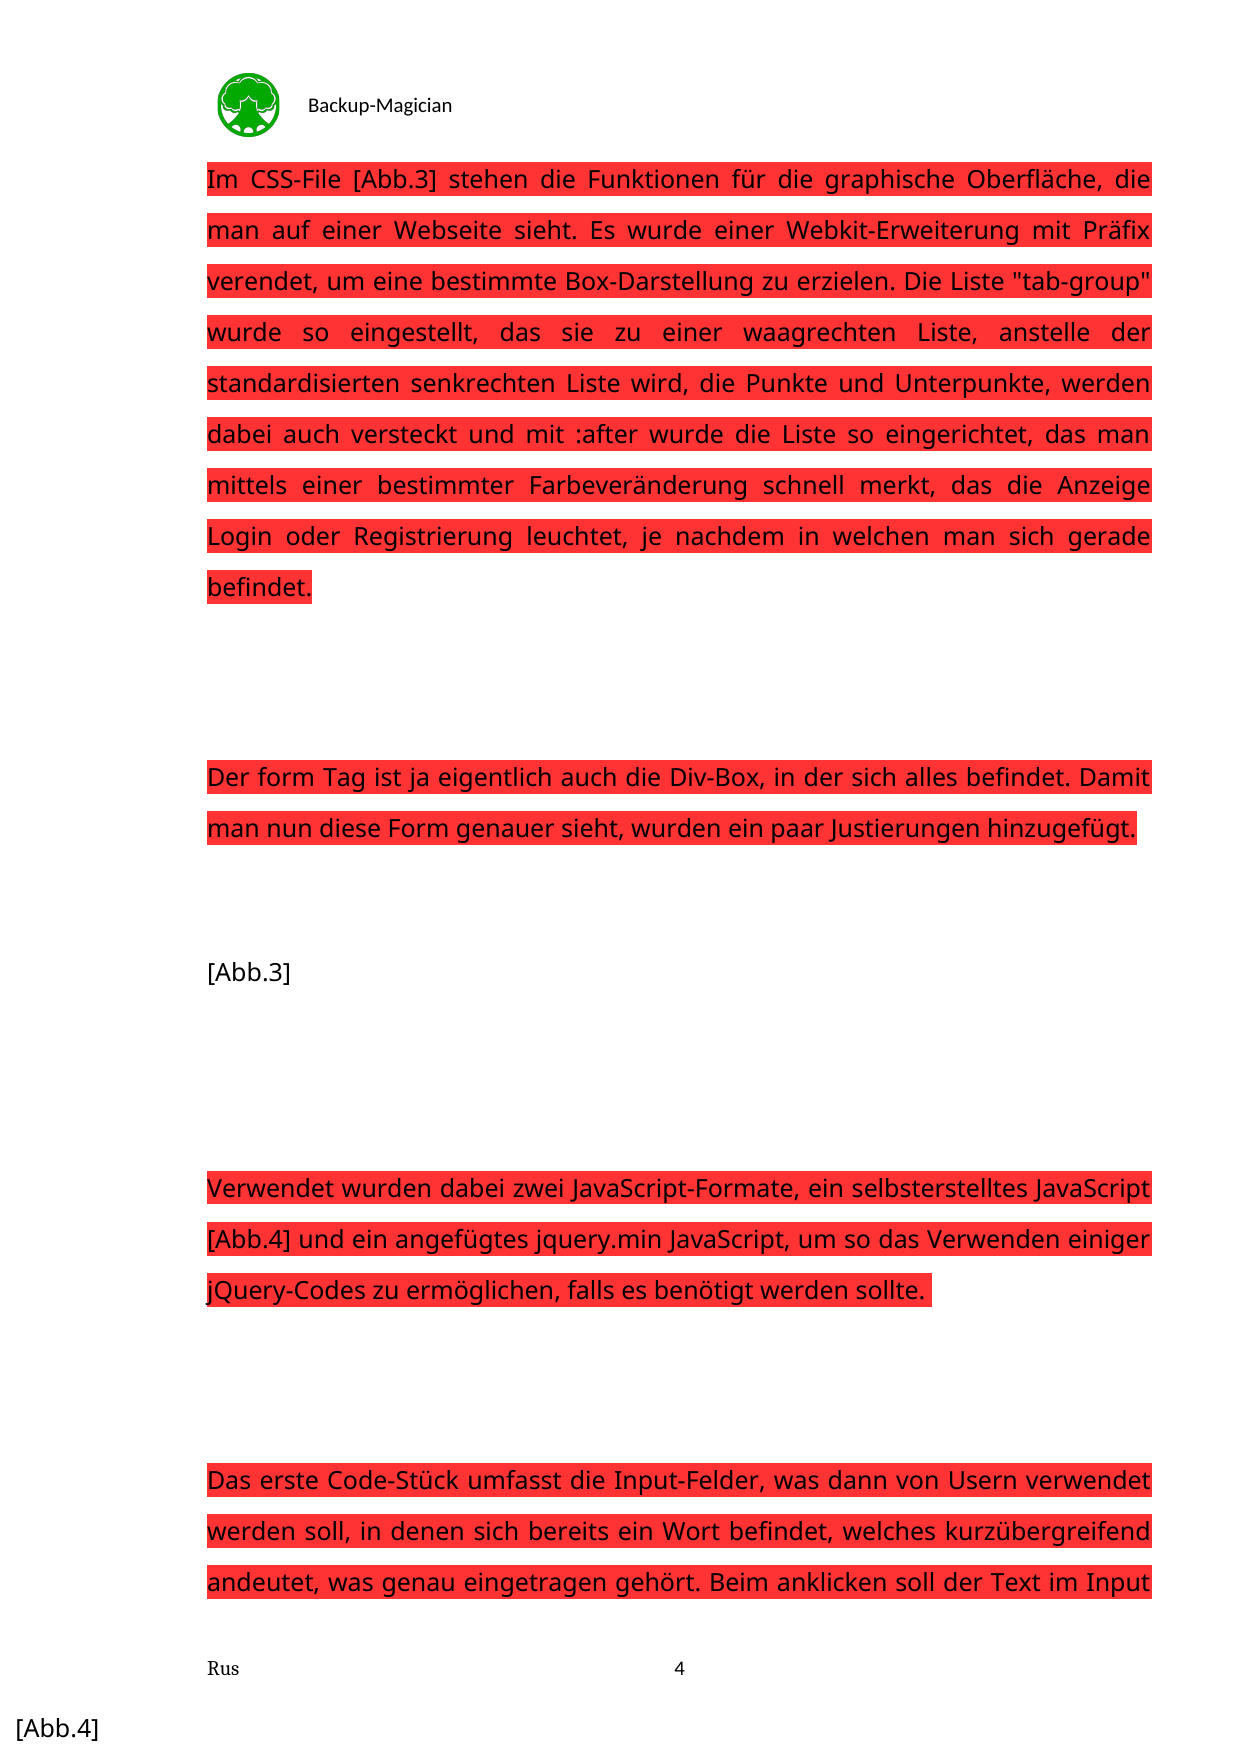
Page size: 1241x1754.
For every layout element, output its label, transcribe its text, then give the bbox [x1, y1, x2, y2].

text Das erste Code-Stück umfasst die Input-Felder, was dann von Usern verwendet werden soll, in denen sich bereits ein Wort befindet, welches kurzübergreifend andeutet, was genau eingetragen gehört. Beim anklicken soll der Text im Input [207, 1463, 1152, 1599]
text Der form Tag ist ja eigentlich auch die Div-Box, in der sich alles befindet. Damit man nun diese Form genauer sieht, wurden ein paar Justierungen hinzugefügt. [207, 760, 1152, 845]
text Im CSS-File [Abb.3] stehen die Funktionen für die graphische Oberfläche, die man auf einer Webseite sieht. Es wurde einer Webkit-Erweiterung mit Präfix verendet, um eine bestimmte Box-Darstellung zu erzielen. Die Liste "tab-group" wurde so eingestellt, das sie zu einer waagrechten Liste, anstelle der standardisierten senkrechten Liste wird, die Punkte und Unterpunkte, werden dabei auch versteckt und mit :after wurde die Liste so eingerichtet, das man mittels einer bestimmter Farbeveränderung schnell merkt, das die Anzeige Login oder Registrierung leuchtet, je nachdem in welchen man sich gerade befindet. [207, 162, 1152, 604]
text [Abb.3] [207, 955, 1152, 989]
text [Abb.4] [15, 1710, 687, 1744]
picture [217, 73, 280, 137]
text Verwendet wurden dabei zwei JavaScript-Formate, ein selbsterstelltes JavaScript [Abb.4] und ein angefügtes jquery.min JavaScript, um so das Verwenden einiger jQuery-Codes zu ermöglichen, falls es benötigt werden sollte. [207, 1171, 1152, 1307]
